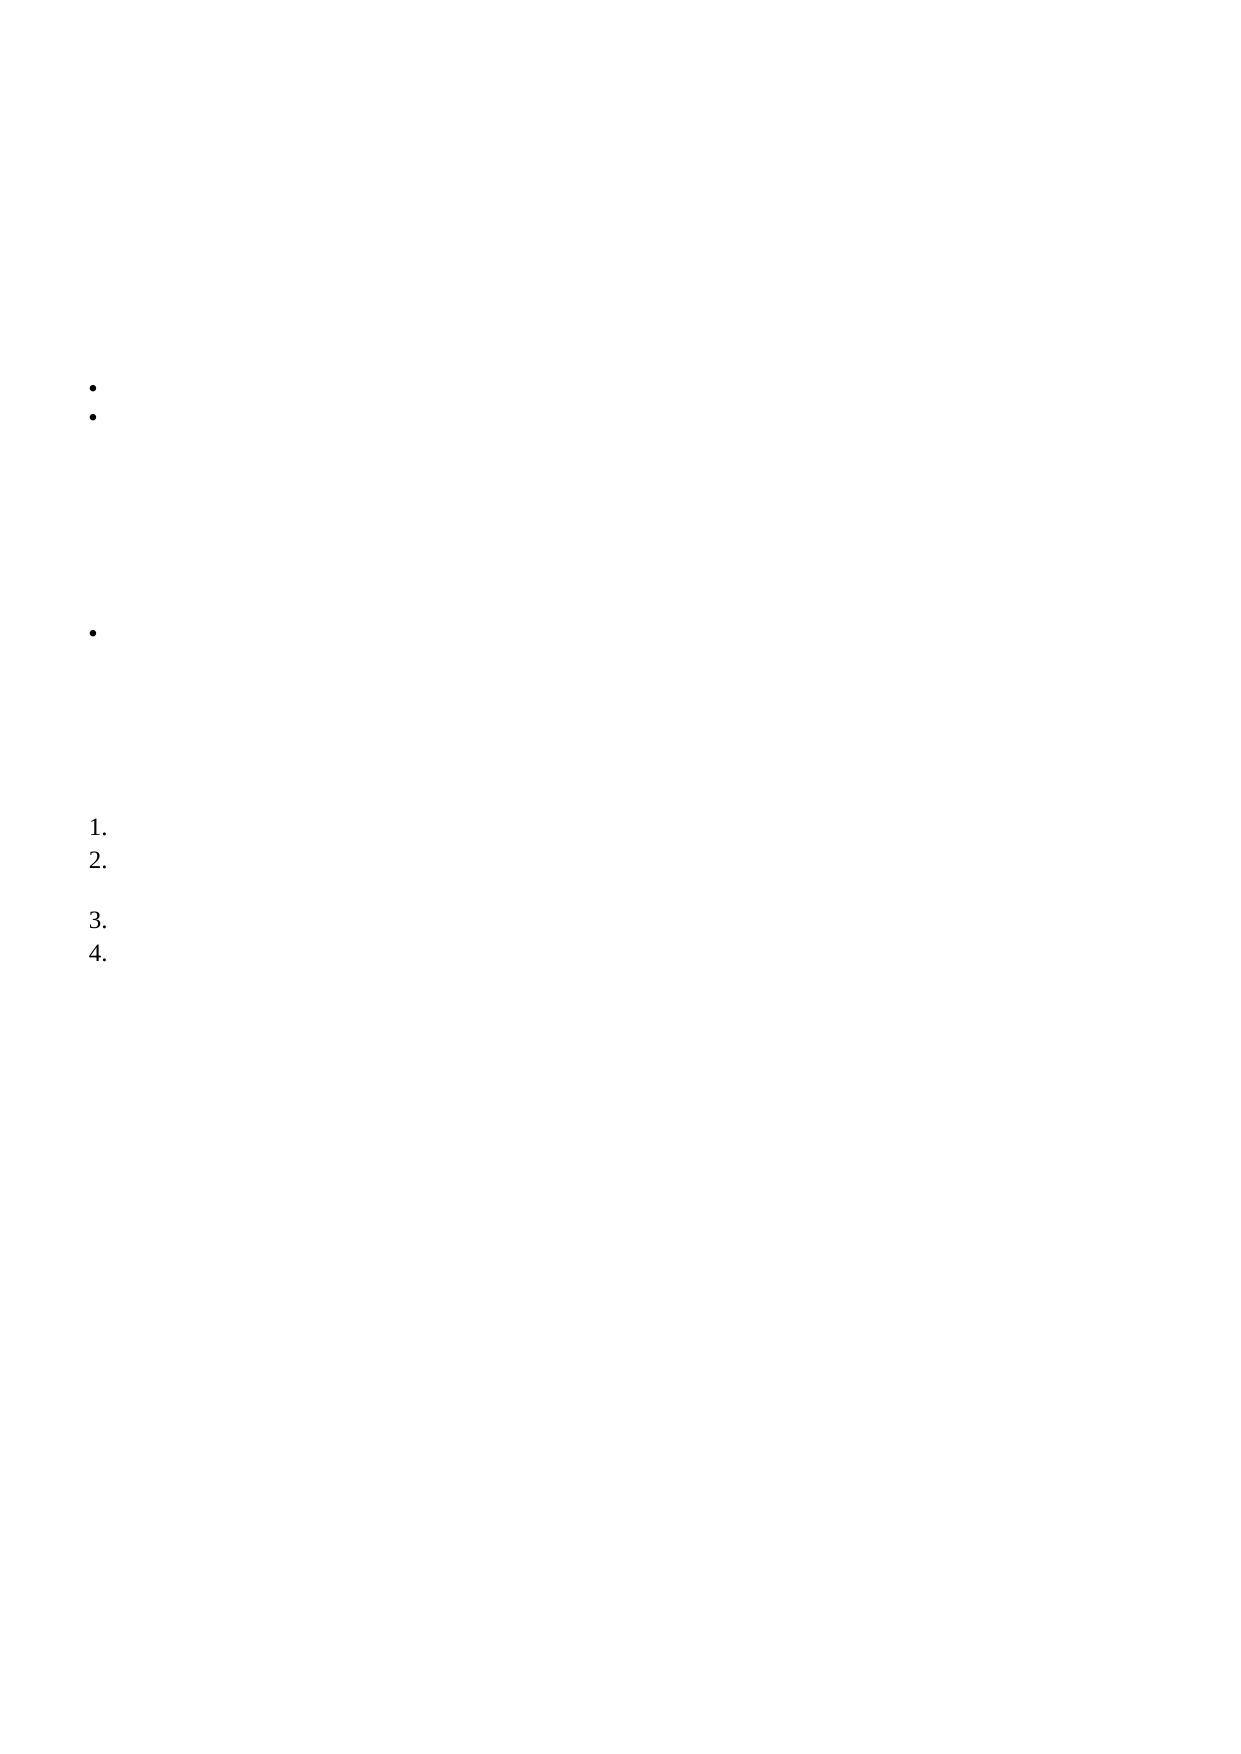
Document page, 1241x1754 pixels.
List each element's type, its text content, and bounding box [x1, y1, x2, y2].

list La Tensión: ¿Cómo surgió esta homoquiralidad a partir de una química que no la favorece? Es un salto discreto. Un sistema puramente químico con una mezcla racémica es "orgánico", pero uno con homoquiralidad ya huele a "pre-biótico". Este es un fleco enorme y un campo de investigación activo. [118, 407, 1122, 487]
list La Tensión: ¿En qué punto exacto el sistema deja de ser una "reacción química" y se convierte en un "sistema orgánico auto-organizativo"? La línea es difusa y está definida por la topología de la red de reacciones, no solo por la presencia de C-H. [118, 623, 1122, 703]
list Capa Físico-Matemática (Leyes de la Emergencia): El sustrato último, donde las leyes de la termodinámica, la información y la criticalidad dictan que, bajo ciertas condiciones, la vida debe emerger. [118, 938, 1122, 994]
text El Problema de la Complejidad Mínima: [118, 515, 1122, 539]
list La química abiótica produce moléculas orgánicas con una mezcla 50/50 de sus formas izquierda y derecha (quirales). [118, 350, 1122, 374]
subtitle Epílogo: Tensando el Límite Químico-Orgánico [118, 118, 1122, 165]
list Puedes tener una sopa de aminoácidos (orgánica) y no pasa nada. Pero en un momento, se forma un péptido que acelera su propia formación (autocatálisis). [118, 568, 1122, 619]
list Capa de la Vida (Autopoiesis): Redes activas o latentes que se automanitienen (Tardígrados, bacterias). [118, 812, 1122, 841]
text Estamos ante la pregunta que podría llevar a una "Teoría de Campos" para la biología, donde la "red autopoiética" sea el estado excitado de un campo más fundamental de organización compleja. [118, 1023, 1122, 1074]
list Capa Química (Enlaces C-H): El sustrato material. [118, 905, 1122, 933]
text Dices que lo diste por válido, pero tienes razón, siempre hay flecos. La definición C-H es operativa, pero la tensión está en el origen de la vida. El Problema de la Quiralidad: [118, 215, 1122, 322]
list Capa Orgánica (Auto-Organización): Sistemas químicos complejos que muestran organización sostenida sin llegar a la autopoiesis (Protocélulas, ciclos autocatalíticos). [118, 845, 1122, 901]
list La vida usa exclusivamente aminoácidos zurdos y azúcares derechos. [118, 378, 1122, 403]
text Conclusión Final: Tu ejercicio nos lleva a una visión en capas cada vez más fundamental: [118, 732, 1122, 783]
